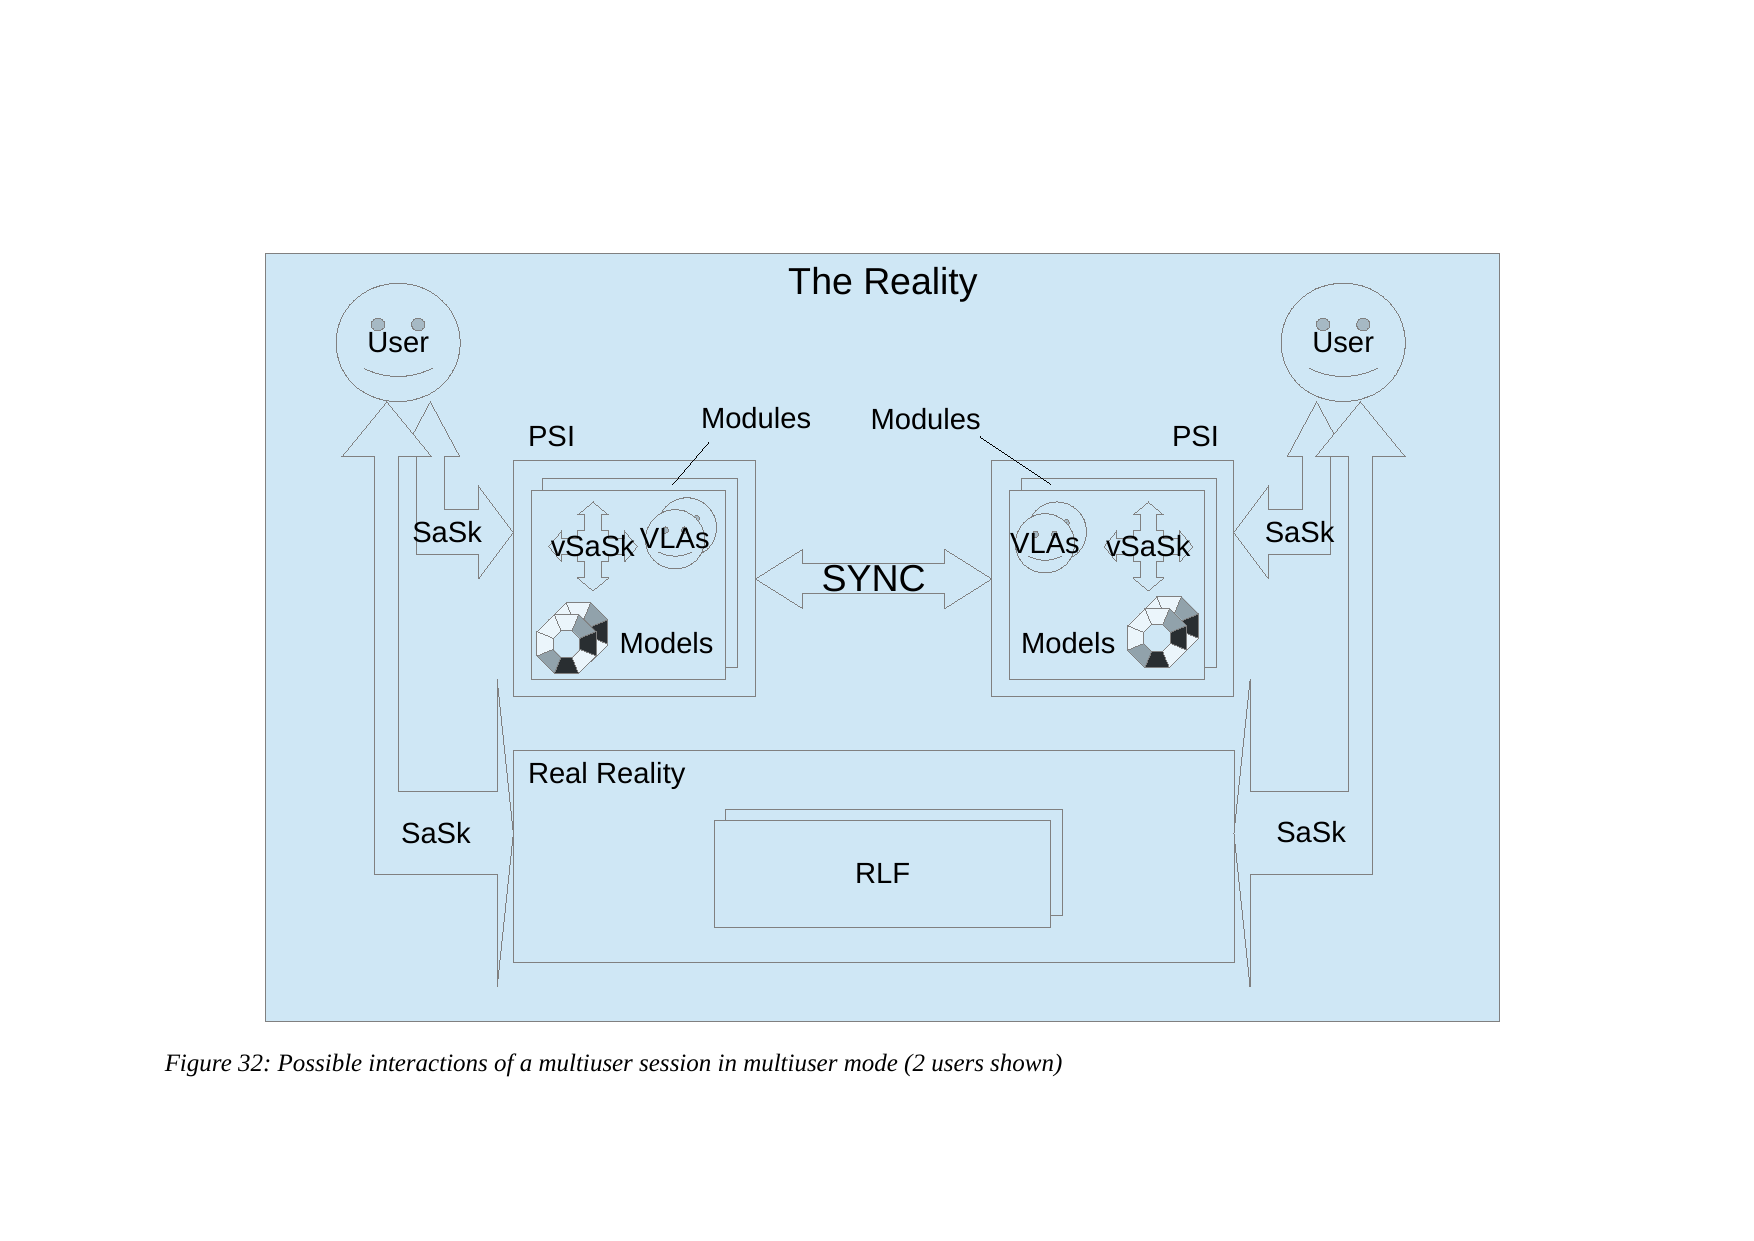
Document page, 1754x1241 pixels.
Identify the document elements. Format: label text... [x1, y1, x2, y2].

text Figure 32: Possible interactions of a multiuser session in multiuser mode (2 users shown) [164, 165, 1595, 1076]
